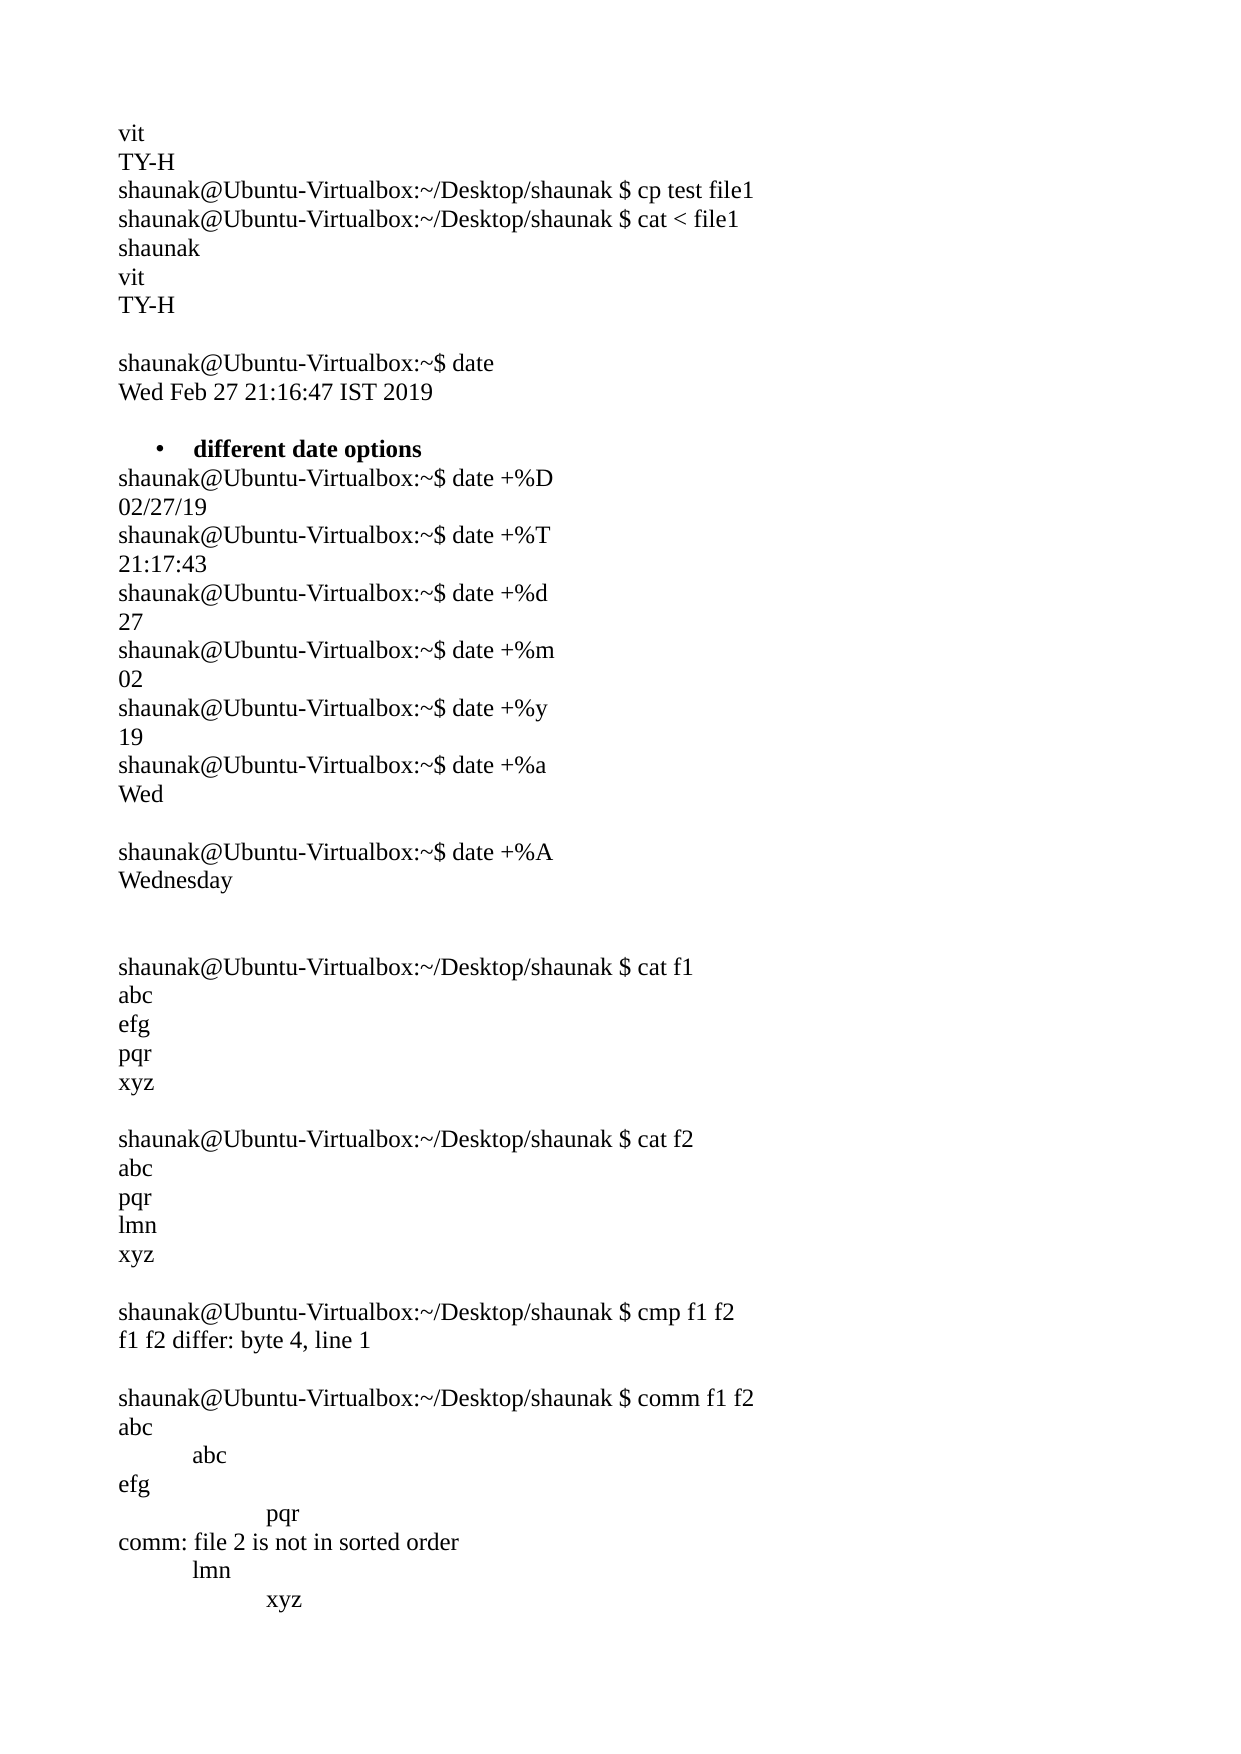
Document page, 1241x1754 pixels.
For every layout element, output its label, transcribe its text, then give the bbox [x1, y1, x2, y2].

list different date options [156, 434, 1122, 463]
text 27 [118, 607, 1122, 636]
text shaunak@Ubuntu-Virtualbox:~/Desktop/shaunak $ cat < file1 [118, 204, 1122, 233]
text vit [118, 262, 1122, 291]
text shaunak@Ubuntu-Virtualbox:~$ date +%T [118, 521, 1122, 549]
text xyz [118, 1239, 1122, 1268]
text shaunak@Ubuntu-Virtualbox:~$ date +%A [118, 837, 1122, 866]
text abc [118, 1153, 1122, 1182]
text Wed [118, 779, 1122, 808]
text shaunak@Ubuntu-Virtualbox:~$ date +%y [118, 693, 1122, 722]
text shaunak@Ubuntu-Virtualbox:~$ date +%a [118, 751, 1122, 779]
text shaunak [118, 233, 1122, 262]
text shaunak@Ubuntu-Virtualbox:~$ date +%D [118, 463, 1122, 492]
text abc [118, 1441, 1122, 1469]
text TY-H [118, 147, 1122, 176]
text vit [118, 118, 1122, 147]
text Wed Feb 27 21:16:47 IST 2019 [118, 377, 1122, 406]
text shaunak@Ubuntu-Virtualbox:~$ date +%m [118, 636, 1122, 664]
text shaunak@Ubuntu-Virtualbox:~/Desktop/shaunak $ cp test file1 [118, 176, 1122, 204]
text Wednesday [118, 866, 1122, 894]
text TY-H [118, 291, 1122, 319]
text shaunak@Ubuntu-Virtualbox:~/Desktop/shaunak $ cat f2 [118, 1124, 1122, 1153]
text efg [118, 1469, 1122, 1498]
text xyz [118, 1067, 1122, 1096]
text comm: file 2 is not in sorted order [118, 1527, 1122, 1556]
text efg [118, 1009, 1122, 1038]
text 19 [118, 722, 1122, 751]
text pqr [118, 1038, 1122, 1067]
text shaunak@Ubuntu-Virtualbox:~/Desktop/shaunak $ cat f1 [118, 952, 1122, 981]
text 02 [118, 664, 1122, 693]
text shaunak@Ubuntu-Virtualbox:~$ date +%d [118, 578, 1122, 607]
text 02/27/19 [118, 492, 1122, 521]
text abc [118, 981, 1122, 1009]
text 21:17:43 [118, 549, 1122, 578]
text shaunak@Ubuntu-Virtualbox:~$ date [118, 348, 1122, 377]
text abc [118, 1412, 1122, 1441]
text shaunak@Ubuntu-Virtualbox:~/Desktop/shaunak $ comm f1 f2 [118, 1383, 1122, 1412]
text pqr [118, 1498, 1122, 1527]
text pqr [118, 1182, 1122, 1211]
text lmn [118, 1211, 1122, 1239]
text f1 f2 differ: byte 4, line 1 [118, 1326, 1122, 1354]
text shaunak@Ubuntu-Virtualbox:~/Desktop/shaunak $ cmp f1 f2 [118, 1297, 1122, 1326]
text xyz [118, 1584, 1122, 1613]
text lmn [118, 1556, 1122, 1584]
